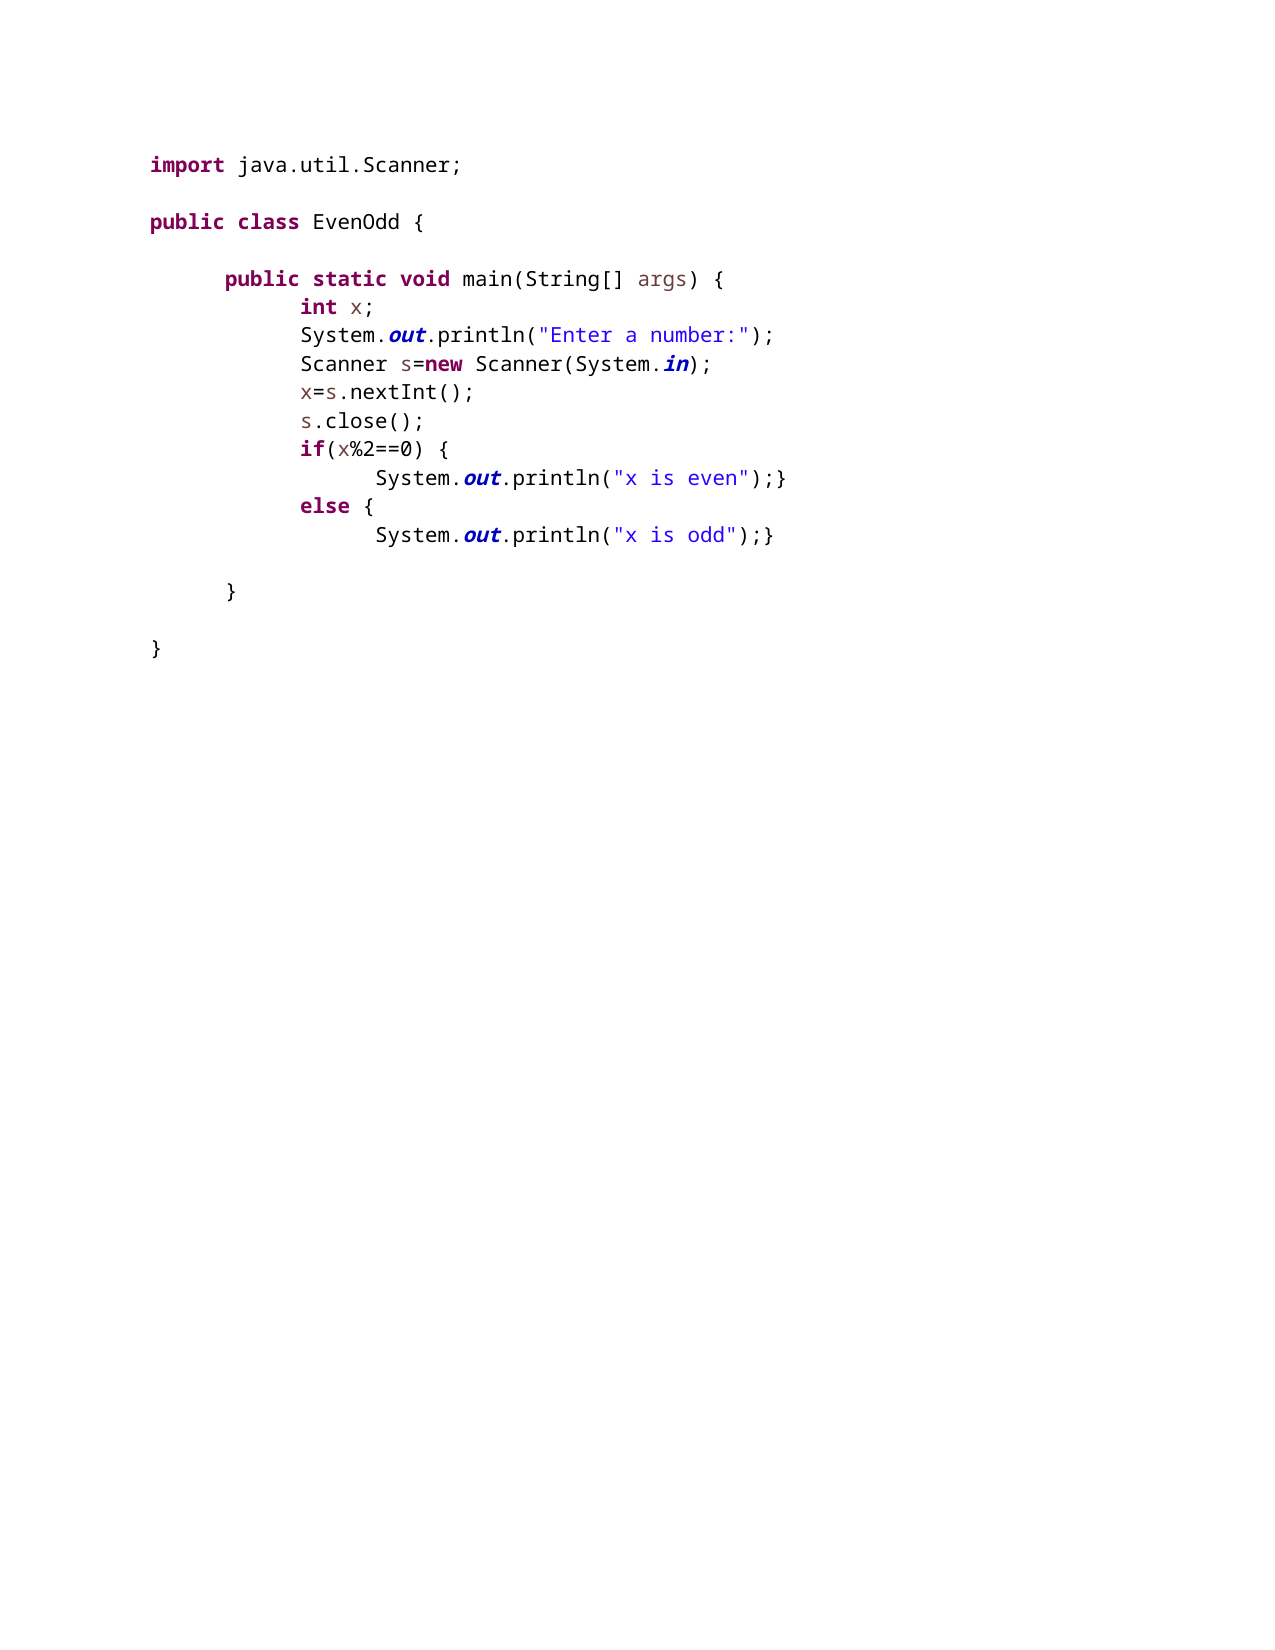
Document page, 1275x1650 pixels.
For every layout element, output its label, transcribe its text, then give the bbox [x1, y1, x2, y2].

text else { [150, 491, 1125, 520]
text System.out.println("x is even");} [150, 463, 1125, 491]
text } [150, 577, 1125, 605]
text public class EvenOdd { [150, 207, 1125, 235]
text x=s.nextInt(); [150, 377, 1125, 406]
text public static void main(String[] args) { [150, 264, 1125, 292]
text int x; [150, 292, 1125, 321]
text } [150, 633, 1125, 662]
text Scanner s=new Scanner(System.in); [150, 349, 1125, 377]
text s.close(); [150, 406, 1125, 434]
text import java.util.Scanner; [150, 150, 1125, 178]
text System.out.println("Enter a number:"); [150, 321, 1125, 349]
text System.out.println("x is odd");} [150, 520, 1125, 548]
text if(x%2==0) { [150, 434, 1125, 463]
